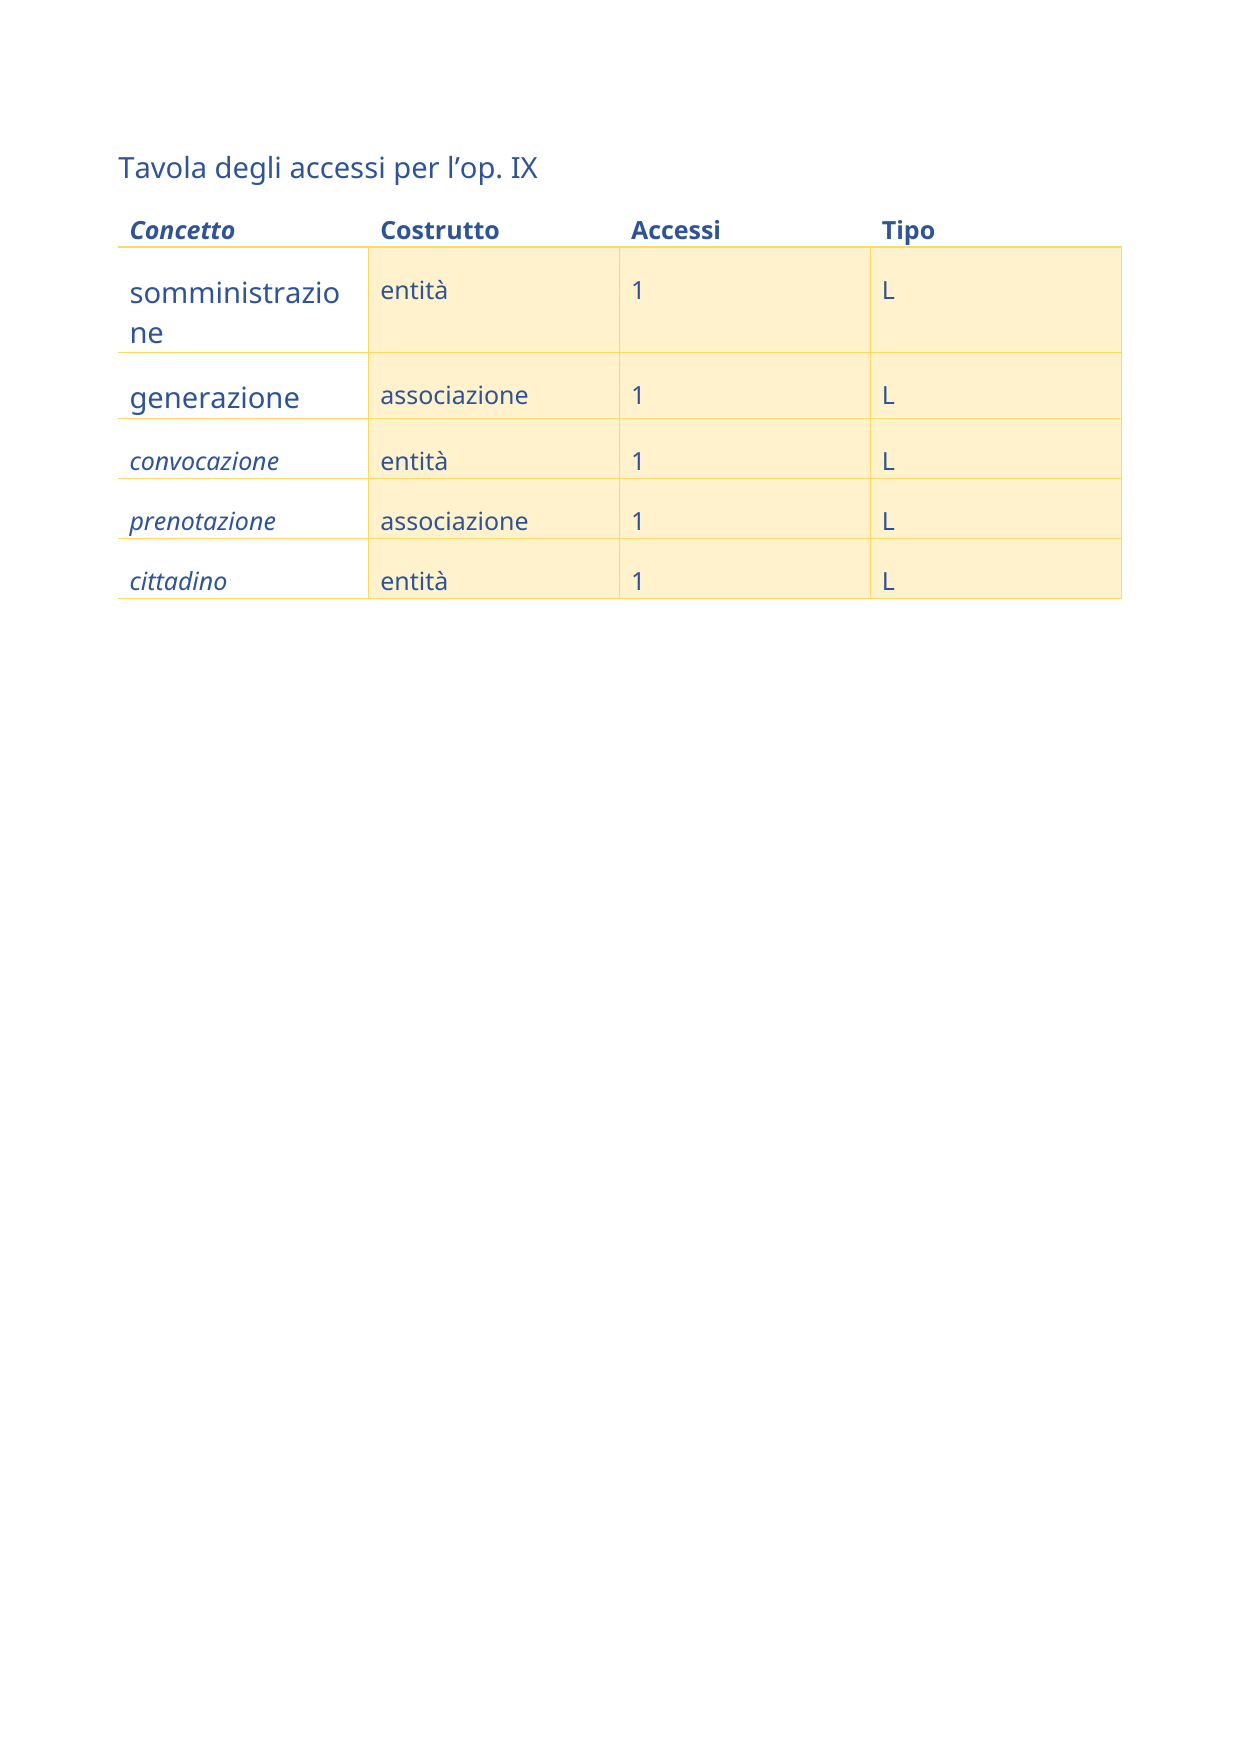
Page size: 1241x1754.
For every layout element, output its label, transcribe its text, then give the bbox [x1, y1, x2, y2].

table_cell convocazione [118, 419, 368, 478]
table_cell L [871, 539, 1121, 598]
table_cell 1 [620, 539, 870, 598]
subtitle Tavola degli accessi per l’op. IX [118, 148, 1122, 187]
table_cell generazione [118, 353, 368, 417]
table_cell entità [369, 419, 619, 478]
table_cell entità [369, 248, 619, 352]
table_cell 1 [620, 353, 870, 417]
table_cell somministrazione [118, 248, 368, 352]
table_cell prenotazione [118, 479, 368, 538]
table_cell 1 [620, 479, 870, 538]
table_header Accessi [620, 187, 870, 246]
table_cell 1 [620, 419, 870, 478]
table_cell L [871, 479, 1121, 538]
table_header Costrutto [369, 187, 619, 246]
table_cell L [871, 419, 1121, 478]
table_cell associazione [369, 479, 619, 538]
table_cell 1 [620, 248, 870, 352]
table_header Concetto [118, 187, 369, 246]
table_cell L [871, 248, 1121, 352]
table_cell L [871, 353, 1121, 417]
table_cell entità [369, 539, 619, 598]
table_cell associazione [369, 353, 619, 417]
table_cell cittadino [118, 539, 368, 598]
table_header Tipo [870, 187, 1121, 246]
